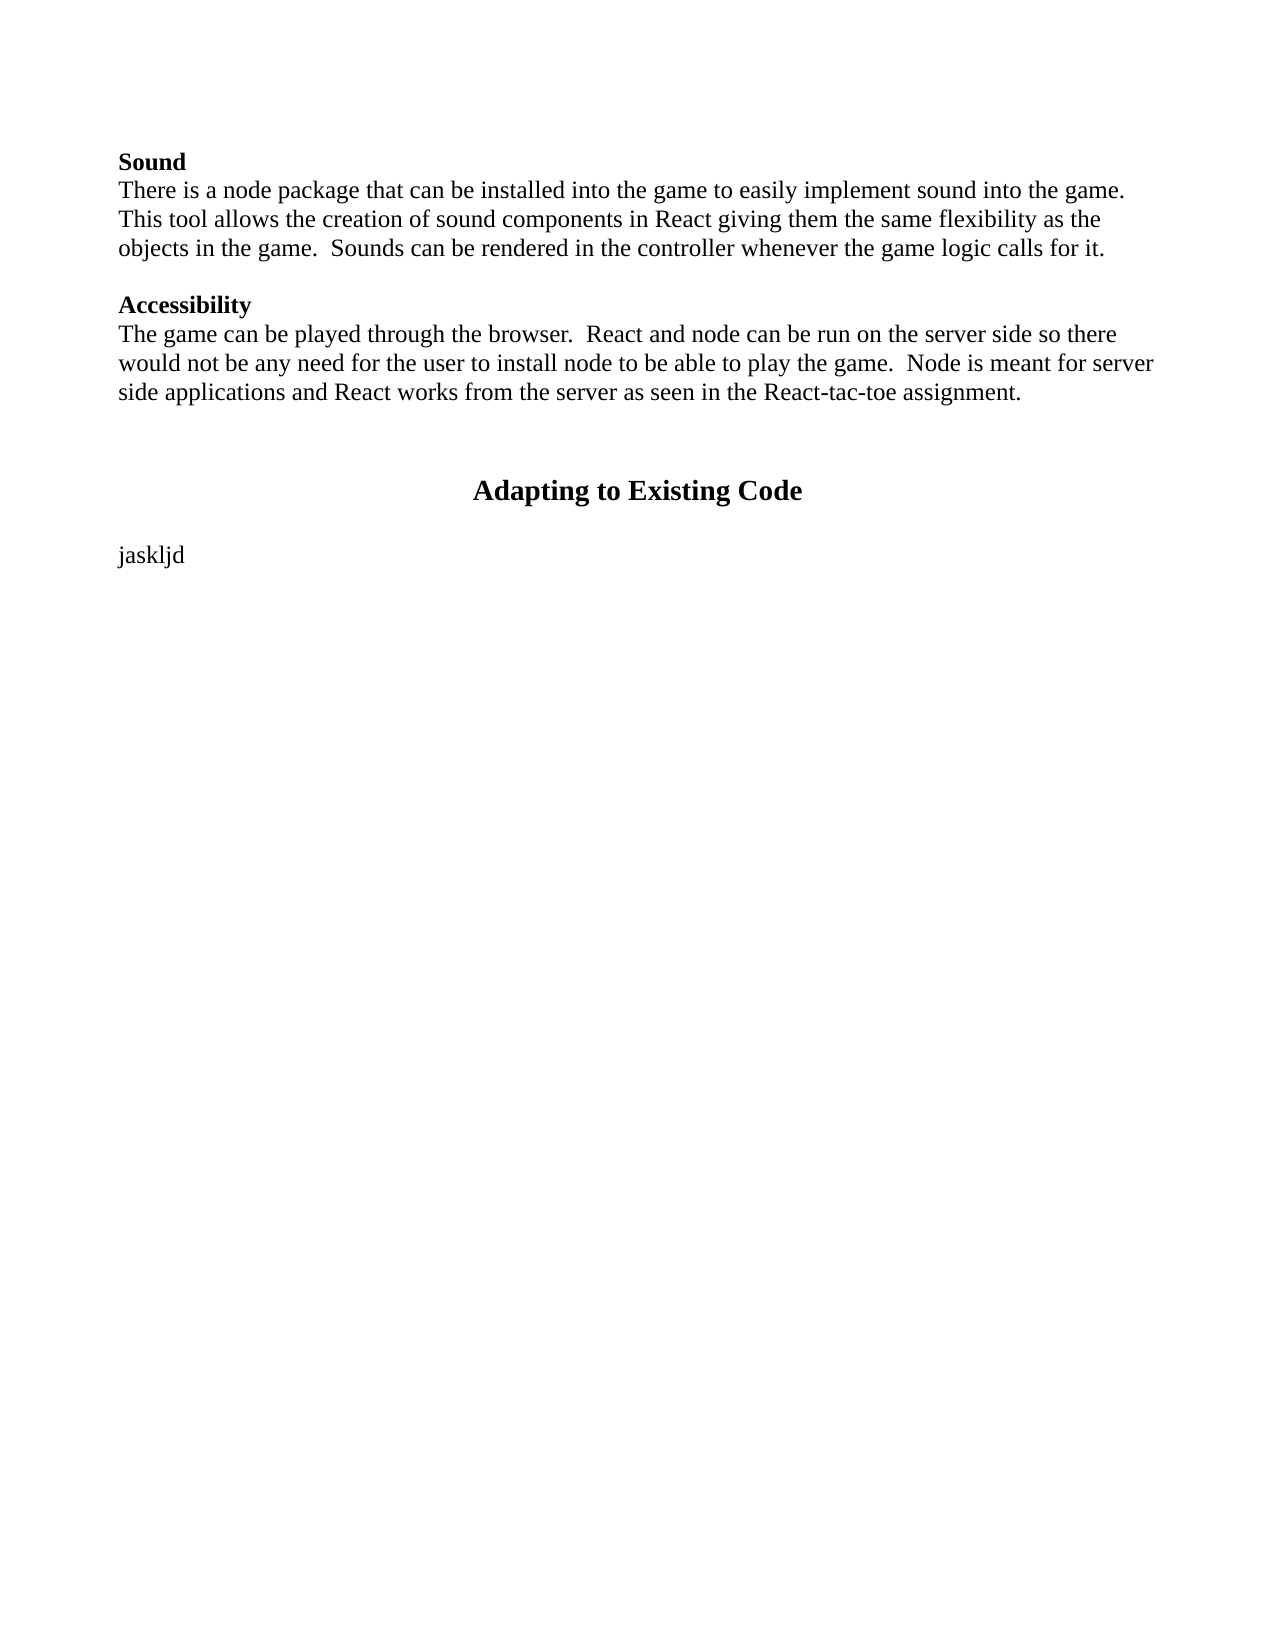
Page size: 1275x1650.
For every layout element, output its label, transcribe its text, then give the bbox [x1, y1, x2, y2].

text Accessibility [118, 291, 1157, 319]
text The game can be played through the browser. React and node can be run on the server side so there would not be any need for the user to install node to be able to play the game. Node is meant for server side applications and React works from the server as seen in the React-tac-toe assignment. [118, 319, 1157, 406]
text There is a node package that can be installed into the game to easily implement sound into the game. This tool allows the creation of sound components in React giving them the same flexibility as the objects in the game. Sounds can be rendered in the controller whenever the game logic calls for it. [118, 176, 1157, 262]
text Adapting to Existing Code [118, 473, 1157, 506]
text Sound [118, 147, 1157, 176]
text jaskljd [118, 540, 1157, 568]
